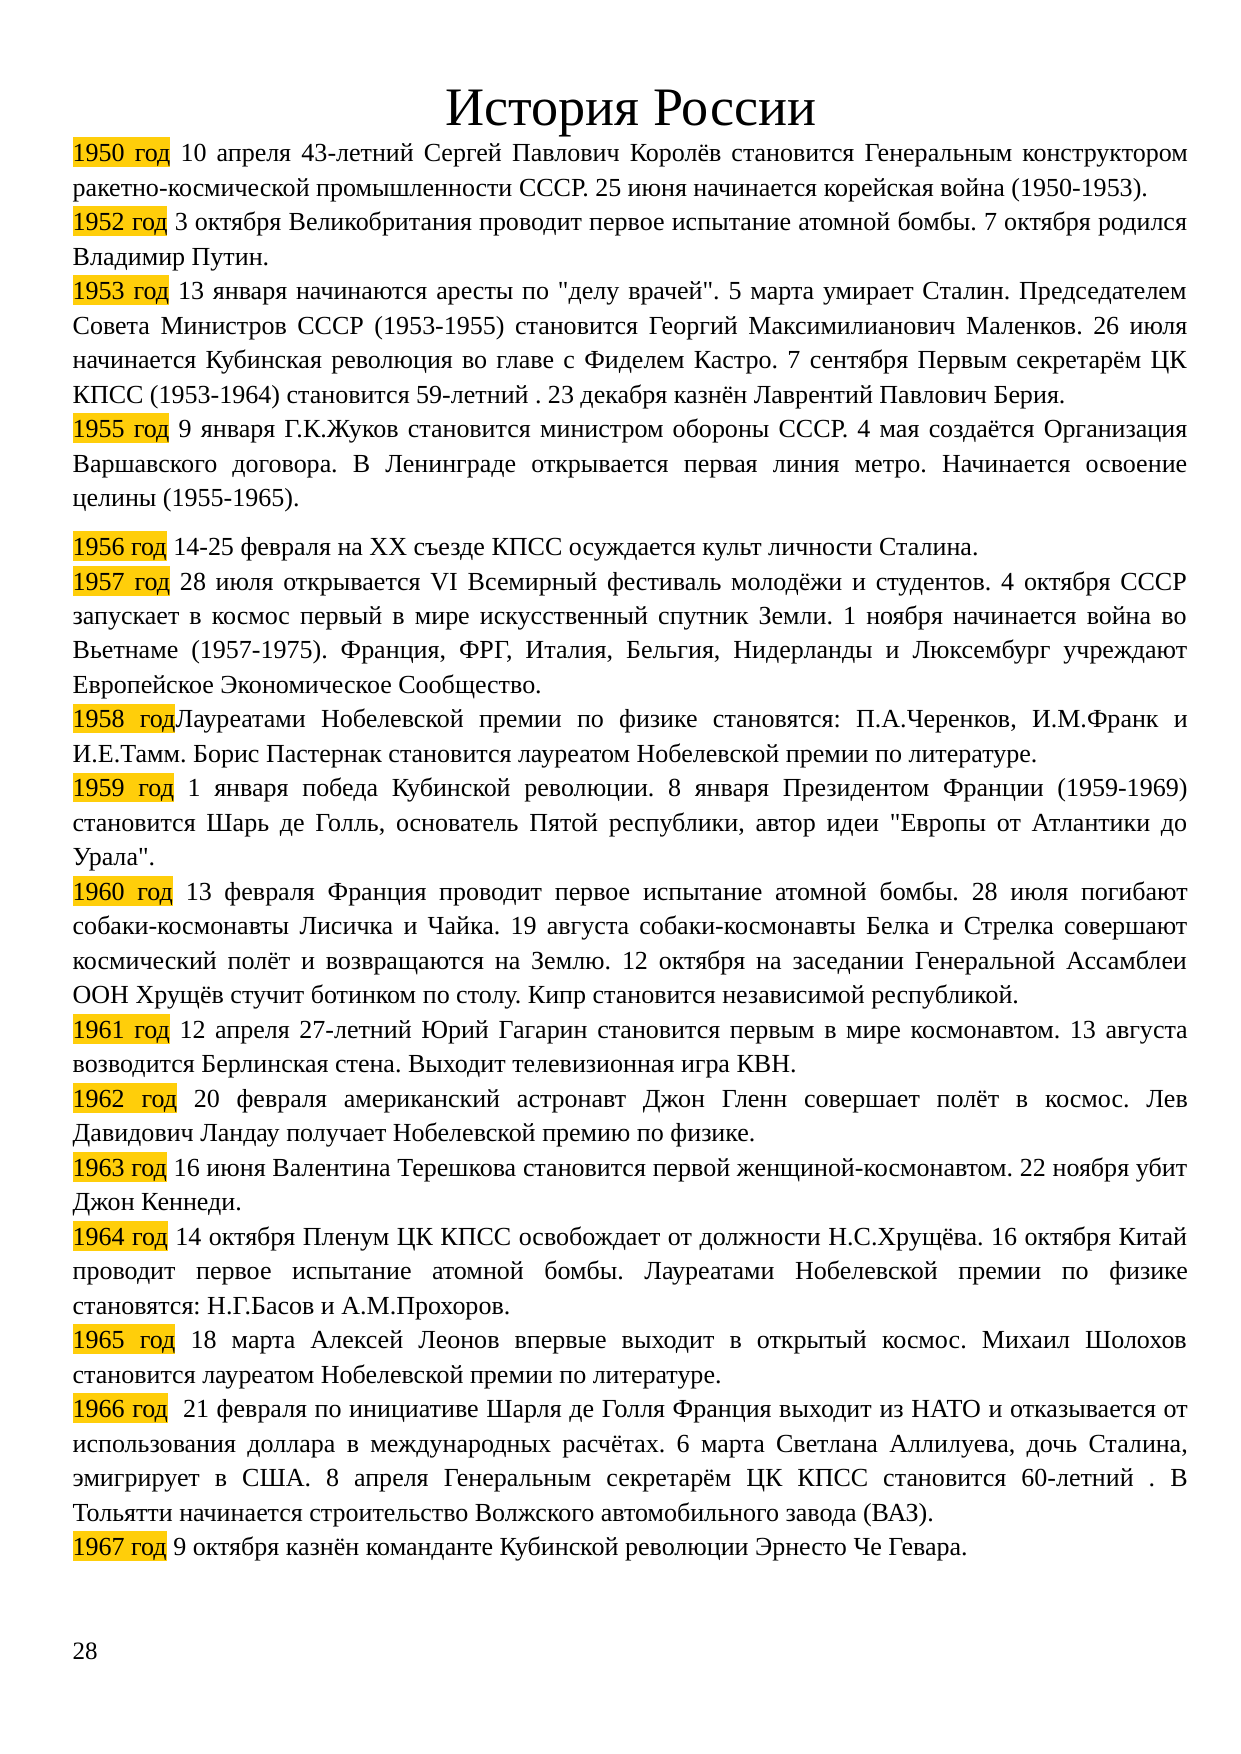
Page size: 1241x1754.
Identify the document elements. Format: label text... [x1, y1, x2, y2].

text 1957 год 28 июля открывается VI Всемирный фестиваль молодёжи и студентов. 4 октября СССР запускает в космос первый в мире искусственный спутник Земли. 1 ноября начинается война во Вьетнаме (1957-1975). Франция, ФРГ, Италия, Бельгия, Нидерланды и Люксембург учреждают Европейское Экономическое Сообщество. [72, 566, 1189, 699]
text 1955 год 9 января Г.К.Жуков становится министром обороны СССР. 4 мая создаётся Организация Варшавского договора. В Ленинграде открывается первая линия метро. Начинается освоение целины (1955-1965). [72, 413, 1189, 512]
text 1964 год 14 октября Пленум ЦК КПСС освобождает от должности Н.С.Хрущёва. 16 октября Китай проводит первое испытание атомной бомбы. Лауреатами Нобелевской премии по физике становятся: Н.Г.Басов и А.М.Прохоров. [72, 1221, 1189, 1320]
text 1950 год 10 апреля 43-летний Сергей Павлович Королёв становится Генеральным конструктором ракетно-космической промышленности СССР. 25 июня начинается корейская война (1950-1953). [72, 137, 1189, 202]
text 1965 год 18 марта Алексей Леонов впервые выходит в открытый космос. Михаил Шолохов становится лауреатом Нобелевской премии по литературе. [72, 1324, 1189, 1389]
text 1962 год 20 февраля американский астронавт Джон Гленн совершает полёт в космос. Лев Давидович Ландау получает Нобелевской премию по физике. [72, 1083, 1189, 1147]
text 1956 год 14-25 февраля на XX съезде КПСС осуждается культ личности Сталина. [72, 531, 1189, 561]
text 1952 год 3 октября Великобритания проводит первое испытание атомной бомбы. 7 октября родился Владимир Путин. [72, 206, 1189, 271]
text 1963 год 16 июня Валентина Терешкова становится первой женщиной-космонавтом. 22 ноября убит Джон Кеннеди. [72, 1152, 1189, 1216]
text 1967 год 9 октября казнён команданте Кубинской революции Эрнесто Че Гевара. [72, 1531, 1189, 1561]
text 1958 годЛауреатами Нобелевской премии по физике становятся: П.А.Черенков, И.М.Франк и И.Е.Тамм. Борис Пастернак становится лауреатом Нобелевской премии по литературе. [72, 703, 1189, 768]
text 1966 год 21 февраля по инициативе Шарля де Голля Франция выходит из НАТО и отказывается от использования доллара в международных расчётах. 6 марта Светлана Аллилуева, дочь Сталина, эмигрирует в США. 8 апреля Генеральным секретарём ЦК КПСС становится 60-летний . В Тольятти начинается строительство Волжского автомобильного завода (ВАЗ). [72, 1393, 1189, 1527]
text 1961 год 12 апреля 27-летний Юрий Гагарин становится первым в мире космонавтом. 13 августа возводится Берлинская стена. Выходит телевизионная игра КВН. [72, 1014, 1189, 1078]
text 1953 год 13 января начинаются аресты по "делу врачей". 5 марта умирает Сталин. Председателем Совета Министров СССР (1953-1955) становится Георгий Максимилианович Маленков. 26 июля начинается Кубинская революция во главе с Фиделем Кастро. 7 сентября Первым секретарём ЦК КПСС (1953-1964) становится 59-летний . 23 декабря казнён Лаврентий Павлович Берия. [72, 275, 1189, 409]
text 1960 год 13 февраля Франция проводит первое испытание атомной бомбы. 28 июля погибают собаки-космонавты Лисичка и Чайка. 19 августа собаки-космонавты Белка и Стрелка совершают космический полёт и возвращаются на Землю. 12 октября на заседании Генеральной Ассамблеи ООН Хрущёв стучит ботинком по столу. Кипр становится независимой республикой. [72, 876, 1189, 1009]
text 1959 год 1 января победа Кубинской революции. 8 января Президентом Франции (1959-1969) становится Шарь де Голль, основатель Пятой республики, автор идеи "Европы от Атлантики до Урала". [72, 772, 1189, 871]
